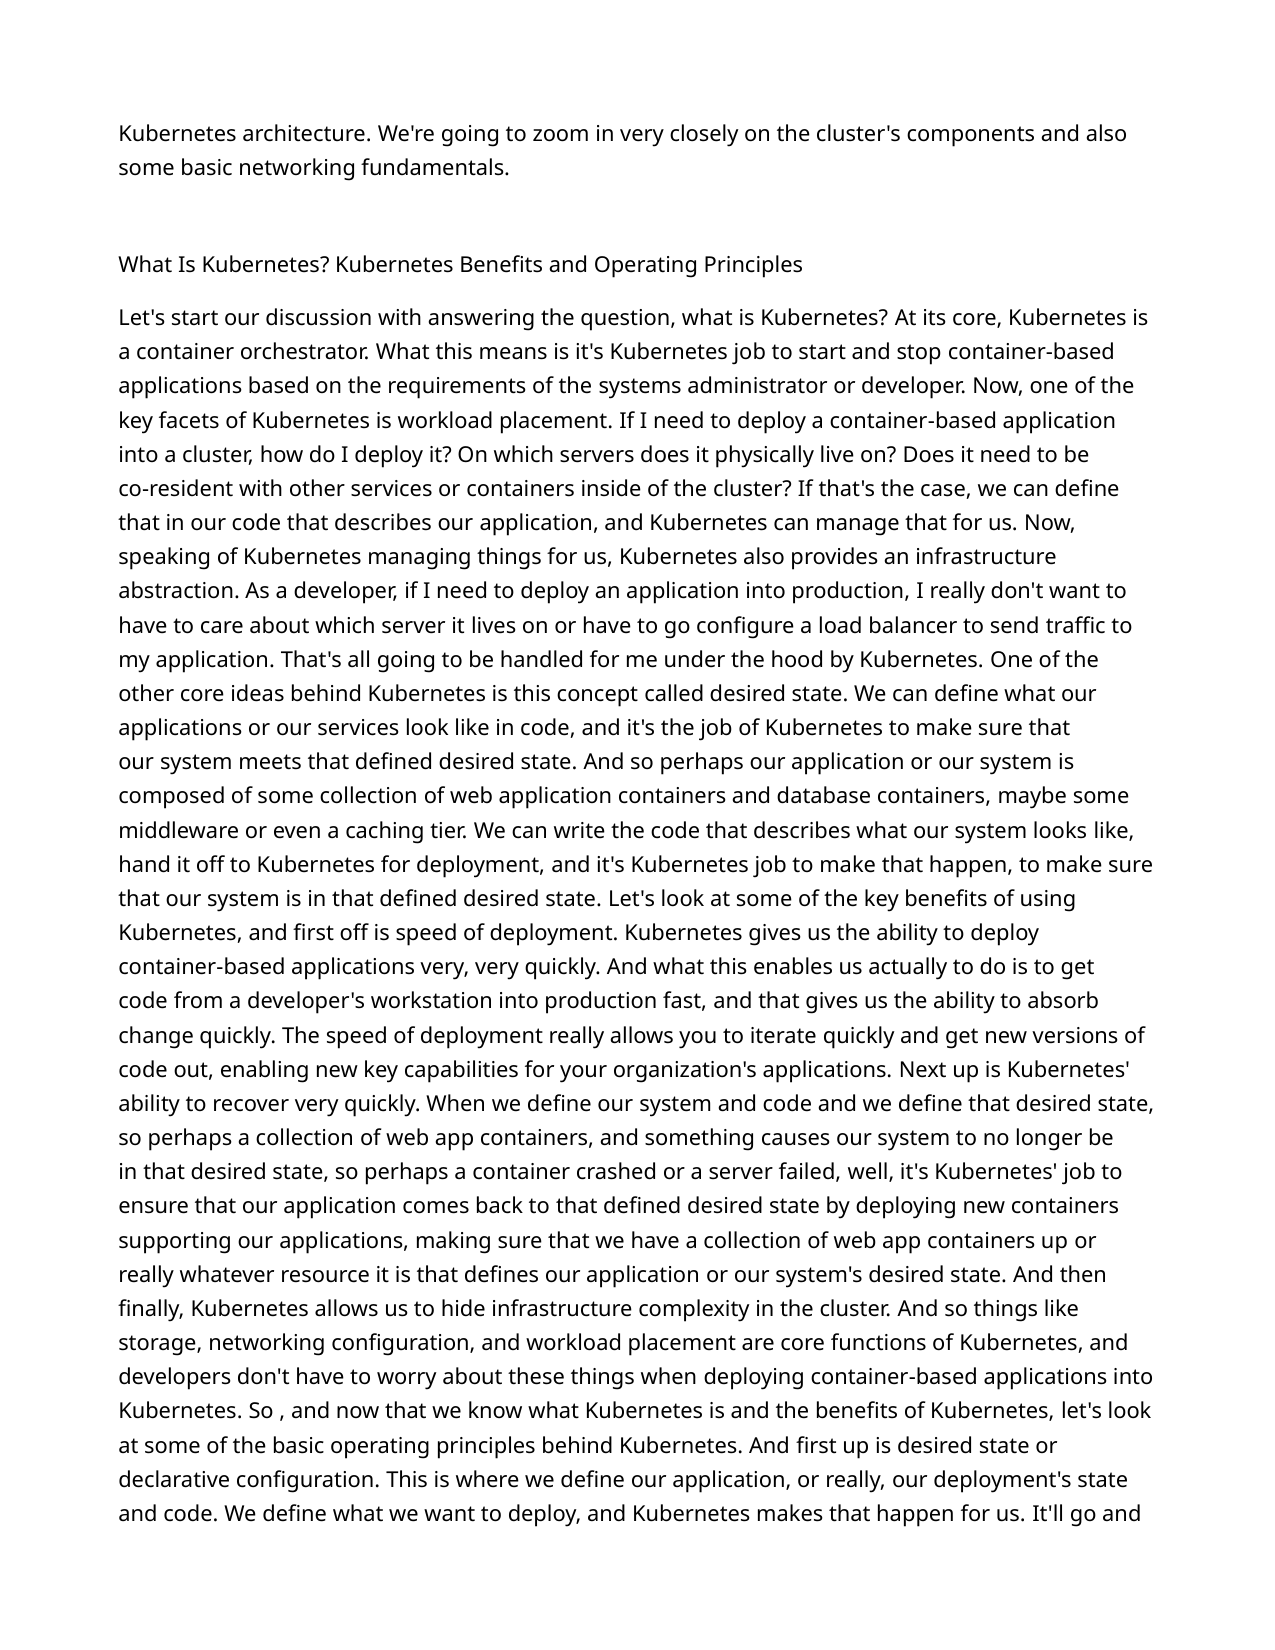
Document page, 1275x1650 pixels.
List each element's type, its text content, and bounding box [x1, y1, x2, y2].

text Let's start our discussion with answering the question, what is Kubernetes? At its core, Kubernetes is a container orchestrator. What this means is it's Kubernetes job to start and stop container‑based applications based on the requirements of the systems administrator or developer. Now, one of the key facets of Kubernetes is workload placement. If I need to deploy a container‑based application into a cluster, how do I deploy it? On which servers does it physically live on? Does it need to be co‑resident with other services or containers inside of the cluster? If that's the case, we can define that in our code that describes our application, and Kubernetes can manage that for us. Now, speaking of Kubernetes managing things for us, Kubernetes also provides an infrastructure abstraction. As a developer, if I need to deploy an application into production, I really don't want to have to care about which server it lives on or have to go configure a load balancer to send traffic to my application. That's all going to be handled for me under the hood by Kubernetes. One of the other core ideas behind Kubernetes is this concept called desired state. We can define what our applications or our services look like in code, and it's the job of Kubernetes to make sure that our system meets that defined desired state. And so perhaps our application or our system is composed of some collection of web application containers and database containers, maybe some middleware or even a caching tier. We can write the code that describes what our system looks like, hand it off to Kubernetes for deployment, and it's Kubernetes job to make that happen, to make sure that our system is in that defined desired state. Let's look at some of the key benefits of using Kubernetes, and first off is speed of deployment. Kubernetes gives us the ability to deploy container‑based applications very, very quickly. And what this enables us actually to do is to get code from a developer's workstation into production fast, and that gives us the ability to absorb change quickly. The speed of deployment really allows you to iterate quickly and get new versions of code out, enabling new key capabilities for your organization's applications. Next up is Kubernetes' ability to recover very quickly. When we define our system and code and we define that desired state, so perhaps a collection of web app containers, and something causes our system to no longer be in that desired state, so perhaps a container crashed or a server failed, well, it's Kubernetes' job to ensure that our application comes back to that defined desired state by deploying new containers supporting our applications, making sure that we have a collection of web app containers up or really whatever resource it is that defines our application or our system's desired state. And then finally, Kubernetes allows us to hide infrastructure complexity in the cluster. And so things like storage, networking configuration, and workload placement are core functions of Kubernetes, and developers don't have to worry about these things when deploying container‑based applications into Kubernetes. So , and now that we know what Kubernetes is and the benefits of Kubernetes, let's look at some of the basic operating principles behind Kubernetes. And first up is desired state or declarative configuration. This is where we define our application, or really, our deployment's state and code. We define what we want to deploy, and Kubernetes makes that happen for us. It'll go and [118, 302, 1157, 1528]
subtitle What Is Kubernetes? Kubernetes Benefits and Operating Principles [118, 249, 1157, 279]
text Kubernetes architecture. We're going to zoom in very closely on the cluster's components and also some basic networking fundamentals. [118, 118, 1157, 182]
